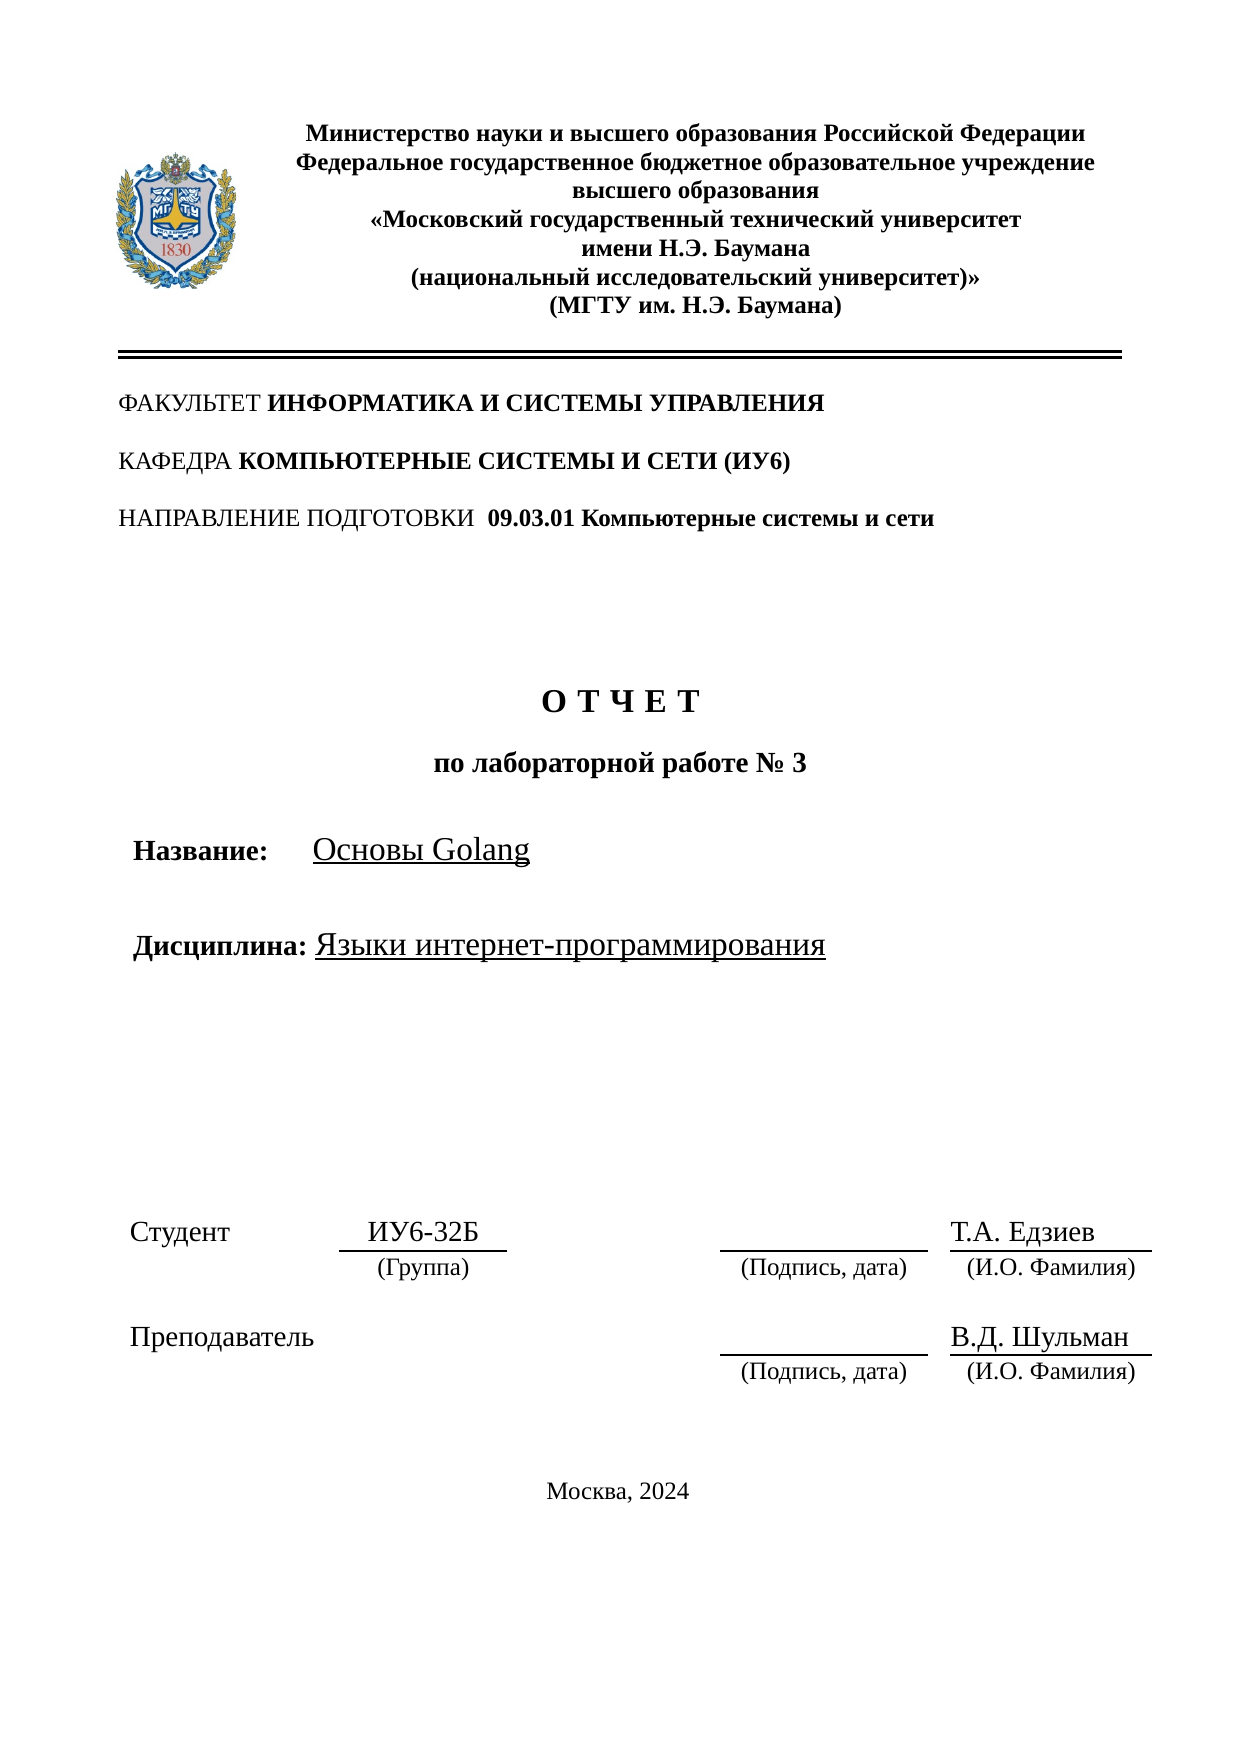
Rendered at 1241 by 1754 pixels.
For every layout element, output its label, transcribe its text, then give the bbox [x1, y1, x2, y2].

table_cell [118, 1252, 328, 1285]
table_header [519, 1215, 709, 1252]
text Название: Основы Golang [133, 829, 1122, 867]
table_cell [118, 1285, 328, 1319]
text НАПРАВЛЕНИЕ ПОДГОТОВКИ 09.03.01 Компьютерные системы и сети [118, 503, 1122, 532]
table_cell [939, 1285, 1163, 1319]
table_cell [118, 1356, 328, 1389]
text Москва, 2024 [118, 1476, 1122, 1504]
table_cell [709, 1319, 939, 1356]
text Дисциплина: Языки интернет-программирования [133, 925, 1122, 963]
table_cell (И.О. Фамилия) [939, 1356, 1163, 1389]
table_header Т.А. Едзиев [939, 1215, 1163, 1252]
table_cell [519, 1356, 709, 1389]
subtitle Отчет [118, 682, 1122, 720]
table_cell (Подпись, дата) [709, 1356, 939, 1389]
table_header [709, 1215, 939, 1252]
table_cell (И.О. Фамилия) [939, 1252, 1163, 1285]
table_header Студент [118, 1215, 328, 1252]
table_cell Преподаватель [118, 1319, 328, 1356]
table_cell [328, 1285, 519, 1319]
text ФАКУЛЬТЕТ Информатика и системы управления [118, 388, 1122, 417]
table_cell (Группа) [328, 1252, 519, 1285]
table_cell [519, 1252, 709, 1285]
table_header ИУ6-32Б [328, 1215, 519, 1252]
subtitle по лабораторной работе № 3 [118, 745, 1122, 778]
text КАФЕДРА Компьютерные системы и сети (ИУ6) [118, 446, 1122, 474]
table_cell (Подпись, дата) [709, 1252, 939, 1285]
table_cell [328, 1319, 519, 1356]
table_header [107, 118, 254, 319]
table_header Министерство науки и высшего образования Российской Федерации Федеральное государственное бюджетное образовательное учреждение высшего образования «Московский государственный технический университет имени Н.Э. Баумана (национальный исследовательский университет)» (МГТУ им. Н.Э. Баумана) [254, 118, 1137, 319]
table_cell [519, 1285, 709, 1319]
table_cell В.Д. Шульман [939, 1319, 1163, 1356]
table_cell [519, 1319, 709, 1356]
table_cell [709, 1285, 939, 1319]
table_cell [328, 1356, 519, 1389]
